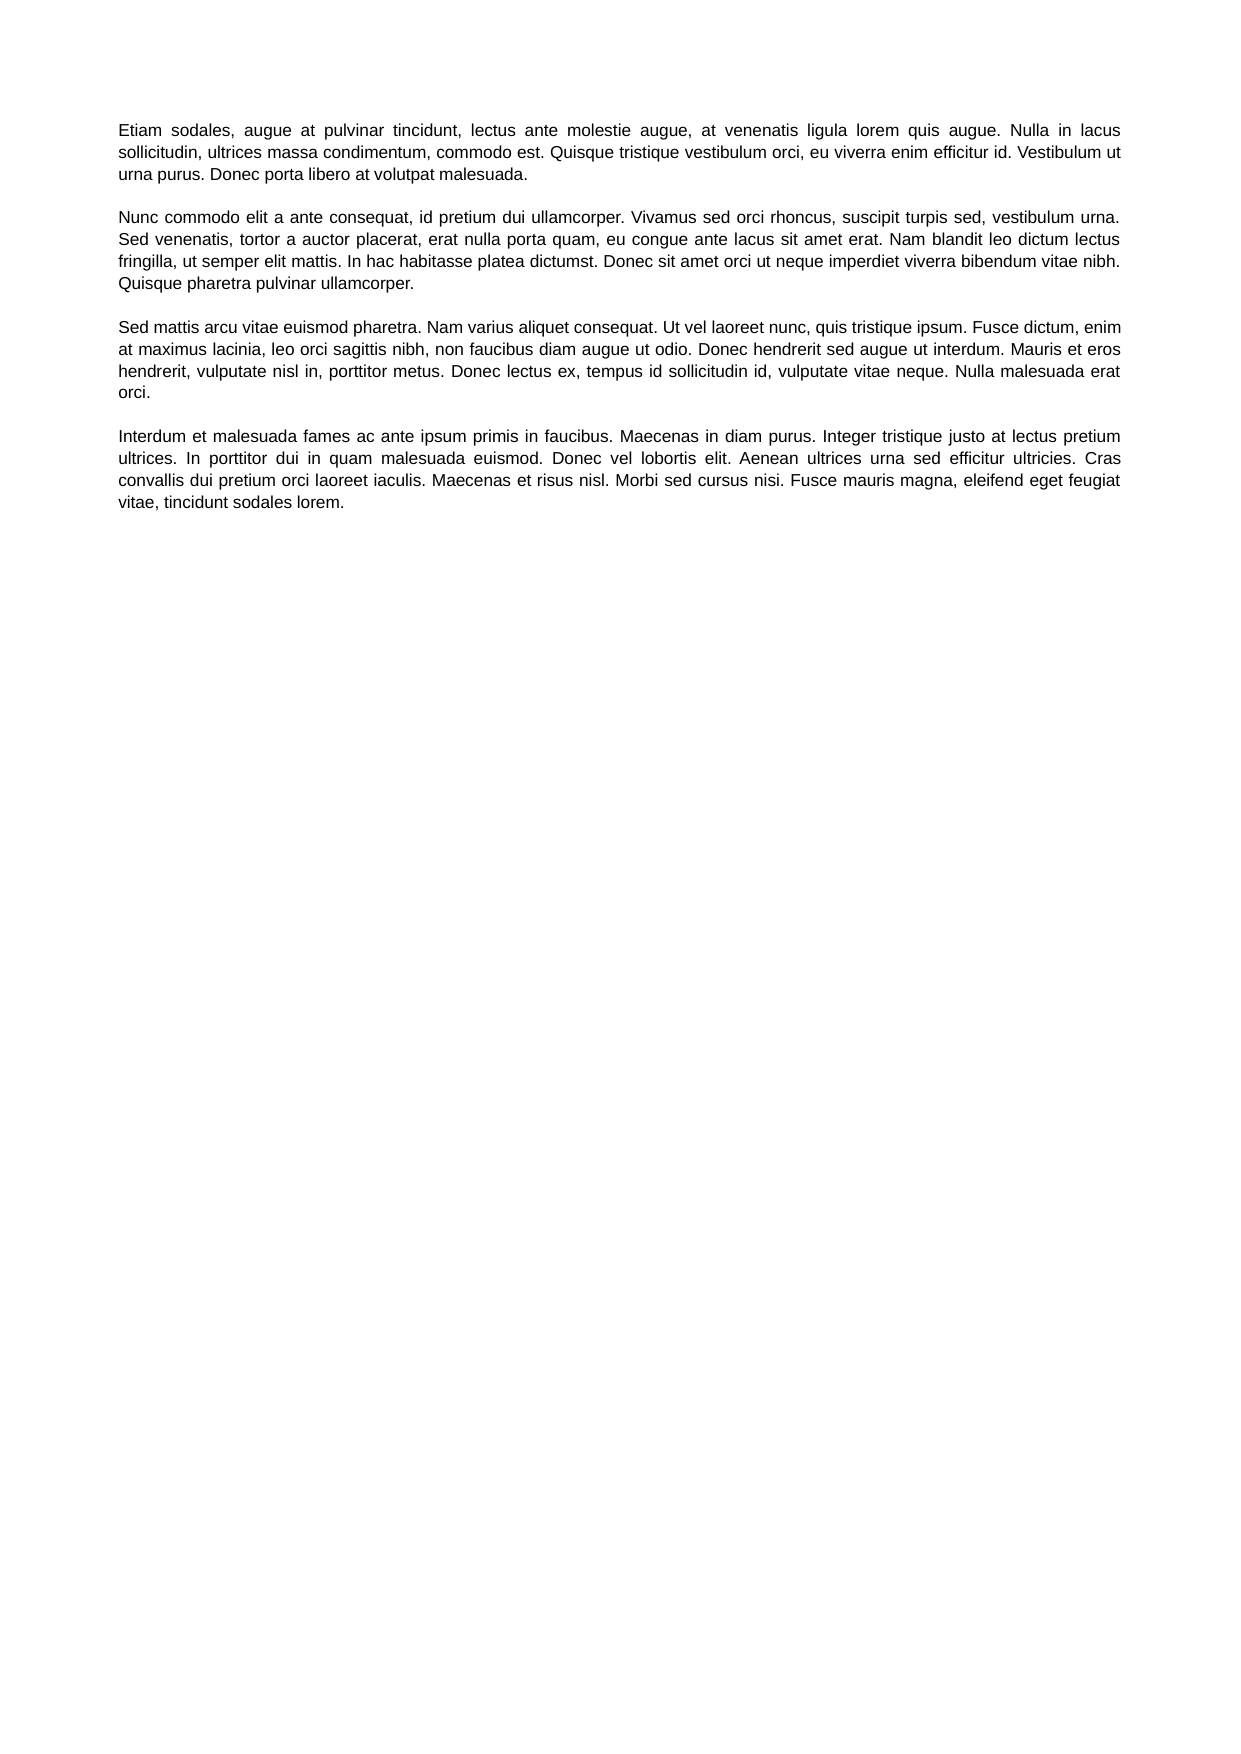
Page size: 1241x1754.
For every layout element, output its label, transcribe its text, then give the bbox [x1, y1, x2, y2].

text Sed mattis arcu vitae euismod pharetra. Nam varius aliquet consequat. Ut vel laoreet nunc, quis tristique ipsum. Fusce dictum, enim at maximus lacinia, leo orci sagittis nibh, non faucibus diam augue ut odio. Donec hendrerit sed augue ut interdum. Mauris et eros hendrerit, vulputate nisl in, porttitor metus. Donec lectus ex, tempus id sollicitudin id, vulputate vitae neque. Nulla malesuada erat orci. [118, 315, 1122, 402]
text Etiam sodales, augue at pulvinar tincidunt, lectus ante molestie augue, at venenatis ligula lorem quis augue. Nulla in lacus sollicitudin, ultrices massa condimentum, commodo est. Quisque tristique vestibulum orci, eu viverra enim efficitur id. Vestibulum ut urna purus. Donec porta libero at volutpat malesuada. [118, 118, 1122, 184]
text Nunc commodo elit a ante consequat, id pretium dui ullamcorper. Vivamus sed orci rhoncus, suscipit turpis sed, vestibulum urna. Sed venenatis, tortor a auctor placerat, erat nulla porta quam, eu congue ante lacus sit amet erat. Nam blandit leo dictum lectus fringilla, ut semper elit mattis. In hac habitasse platea dictumst. Donec sit amet orci ut neque imperdiet viverra bibendum vitae nibh. Quisque pharetra pulvinar ullamcorper. [118, 206, 1122, 293]
text Interdum et malesuada fames ac ante ipsum primis in faucibus. Maecenas in diam purus. Integer tristique justo at lectus pretium ultrices. In porttitor dui in quam malesuada euismod. Donec vel lobortis elit. Aenean ultrices urna sed efficitur ultricies. Cras convallis dui pretium orci laoreet iaculis. Maecenas et risus nisl. Morbi sed cursus nisi. Fusce mauris magna, eleifend eget feugiat vitae, tincidunt sodales lorem. [118, 424, 1122, 512]
